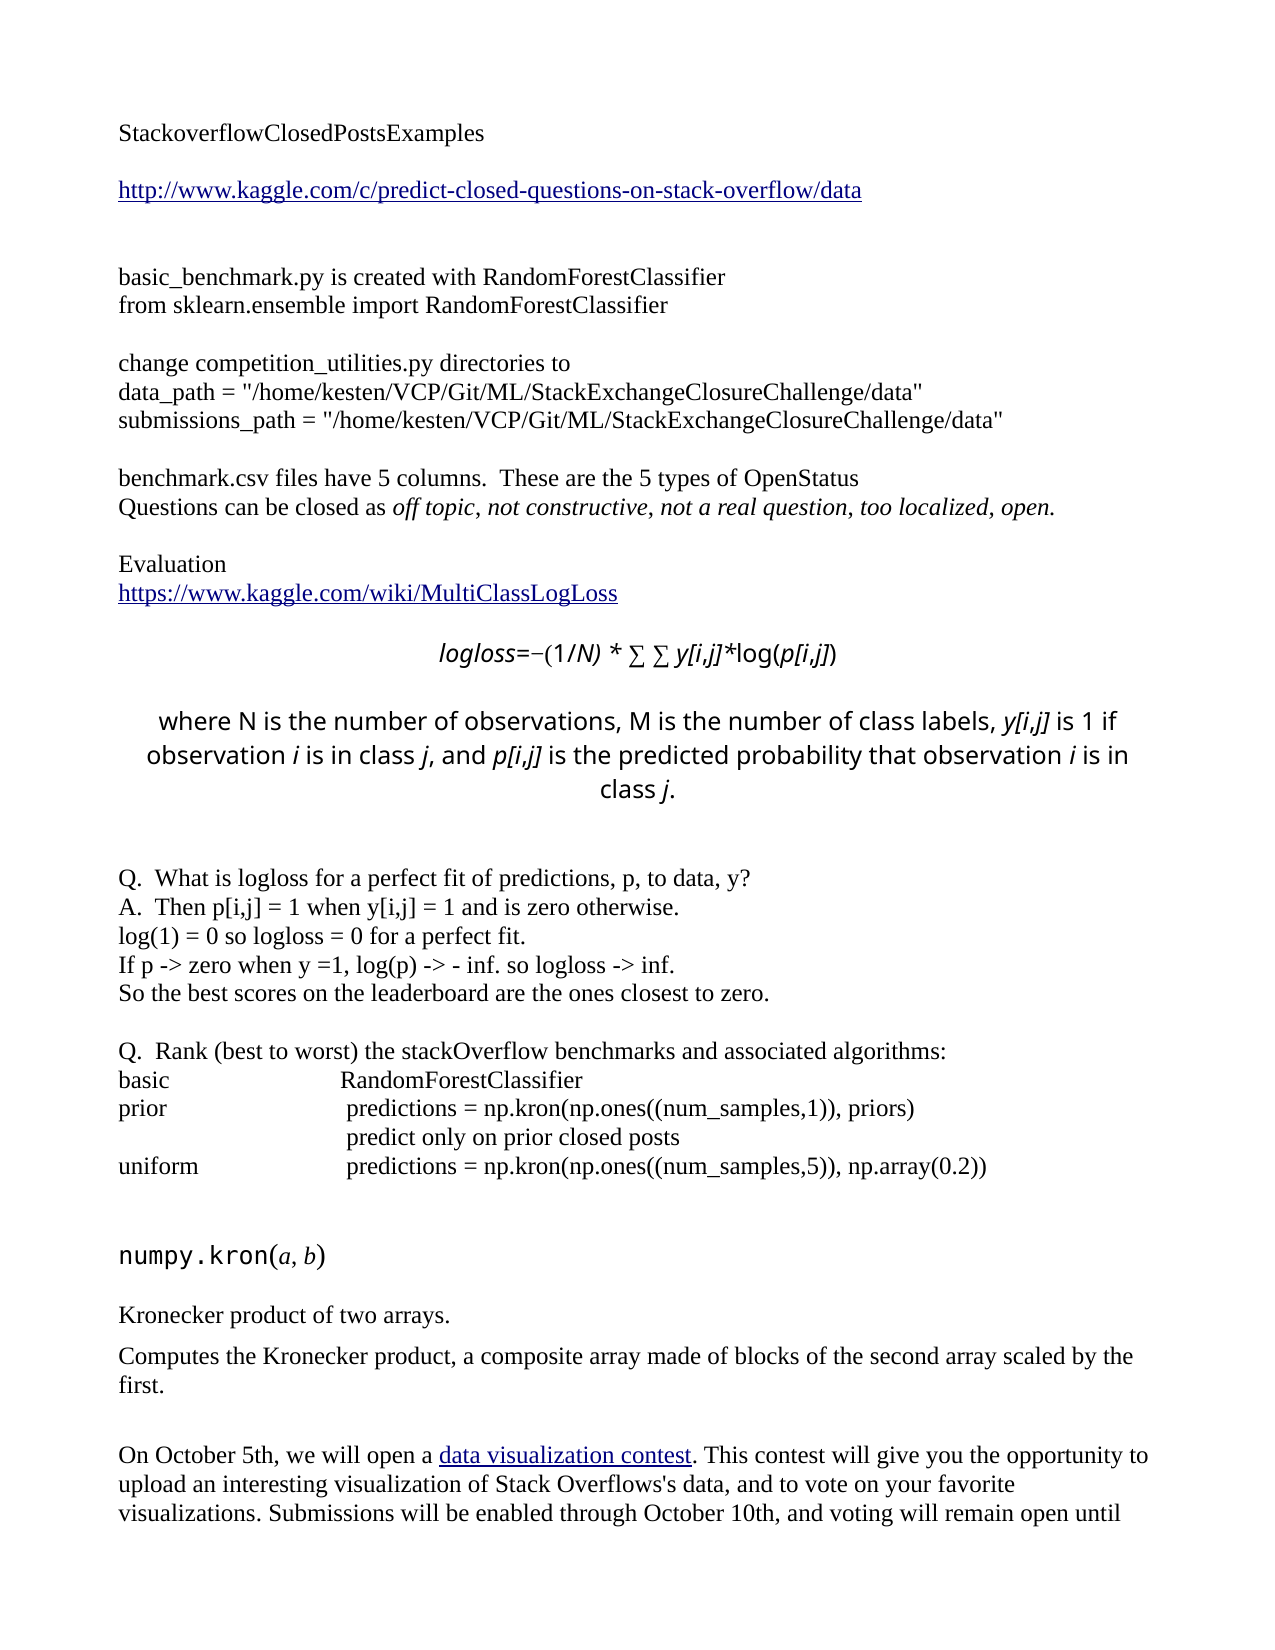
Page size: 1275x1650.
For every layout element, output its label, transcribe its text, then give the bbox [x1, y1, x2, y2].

text Computes the Kronecker product, a composite array made of blocks of the second array scaled by the first. [118, 1341, 1157, 1399]
text So the best scores on the leaderboard are the ones closest to zero. [118, 978, 1157, 1007]
text http://www.kaggle.com/c/predict-closed-questions-on-stack-overflow/data [118, 176, 1157, 204]
text prior predictions = np.kron(np.ones((num_samples,1)), priors) [118, 1093, 1157, 1122]
text data_path = "/home/kesten/VCP/Git/ML/StackExchangeClosureChallenge/data" [118, 377, 1157, 406]
text Questions can be closed as off topic, not constructive, not a real question, too localized, open. [118, 492, 1157, 521]
text benchmark.csv files have 5 columns. These are the 5 types of OpenStatus [118, 463, 1157, 492]
text Q. Rank (best to worst) the stackOverflow benchmarks and associated algorithms: [118, 1036, 1157, 1065]
text where N is the number of observations, M is the number of class labels, y[i,j] is 1 if observation i is in class j, and p[i,j] is the predicted probability that observation i is in class j. [118, 704, 1157, 806]
text logloss=−(1/N) * ∑ ∑ y[i,j]*log(p[i,j]) [118, 636, 1157, 670]
text submissions_path = "/home/kesten/VCP/Git/ML/StackExchangeClosureChallenge/data" [118, 406, 1157, 434]
text basic RandomForestClassifier [118, 1065, 1157, 1093]
text Evaluation [118, 549, 1157, 578]
text On October 5th, we will open a data visualization contest. This contest will give you the opportunity to upload an interesting visualization of Stack Overflows's data, and to vote on your favorite visualizations. Submissions will be enabled through October 10th, and voting will remain open until [118, 1440, 1157, 1526]
text basic_benchmark.py is created with RandomForestClassifier [118, 262, 1157, 291]
text A. Then p[i,j] = 1 when y[i,j] = 1 and is zero otherwise. [118, 892, 1157, 921]
text log(1) = 0 so logloss = 0 for a perfect fit. [118, 921, 1157, 950]
text uniform predictions = np.kron(np.ones((num_samples,5)), np.array(0.2)) [118, 1151, 1157, 1180]
text https://www.kaggle.com/wiki/MultiClassLogLoss [118, 578, 1157, 607]
text StackoverflowClosedPostsExamples [118, 118, 1157, 147]
subtitle numpy.kron(a, b) [118, 1237, 1157, 1271]
text change competition_utilities.py directories to [118, 348, 1157, 377]
text If p -> zero when y =1, log(p) -> - inf. so logloss -> inf. [118, 950, 1157, 978]
text Q. What is logloss for a perfect fit of predictions, p, to data, y? [118, 863, 1157, 892]
text Kronecker product of two arrays. [118, 1300, 1157, 1329]
text predict only on prior closed posts [118, 1122, 1157, 1151]
text from sklearn.ensemble import RandomForestClassifier [118, 291, 1157, 319]
